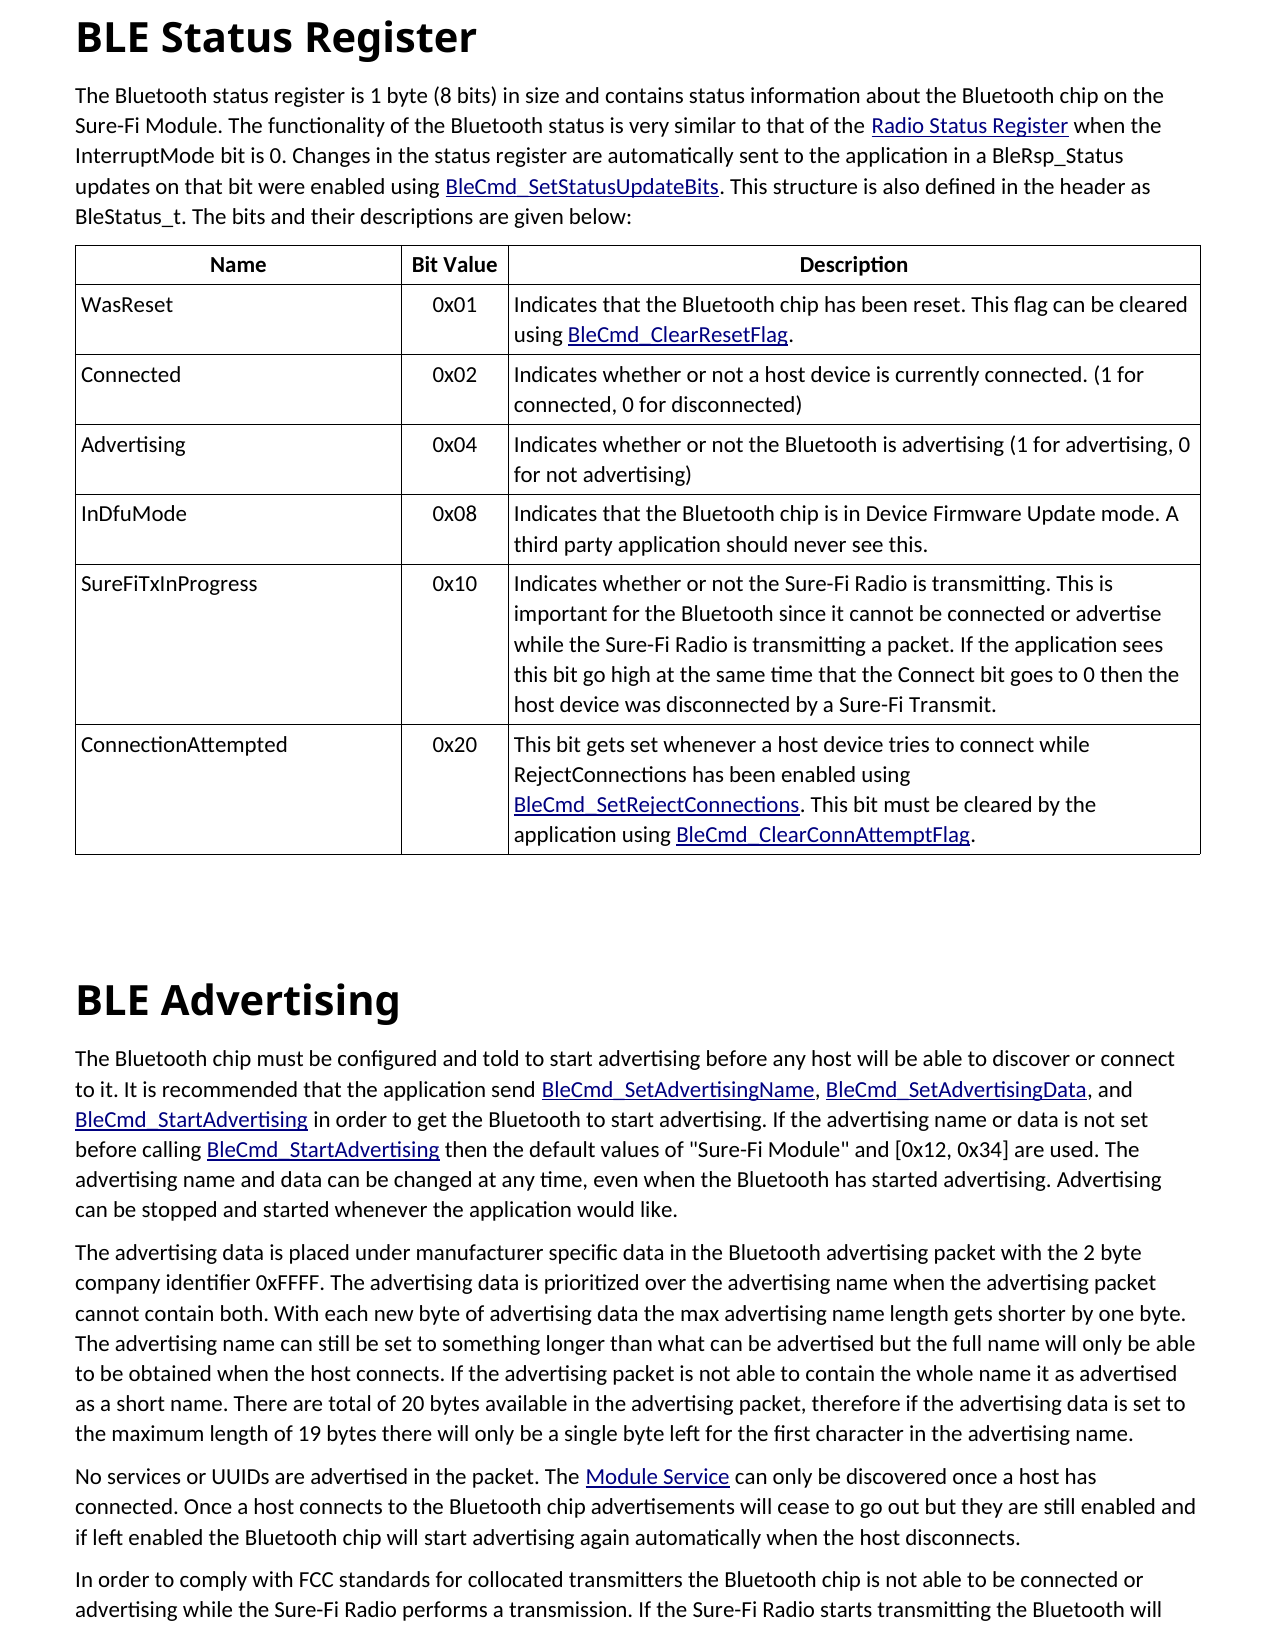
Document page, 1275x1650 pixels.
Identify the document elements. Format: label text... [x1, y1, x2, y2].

table_cell This bit gets set whenever a host device tries to connect while RejectConnections has been enabled using BleCmd_SetRejectConnections. This bit must be cleared by the application using BleCmd_ClearConnAttemptFlag. [509, 725, 1200, 854]
table_cell Indicates that the Bluetooth chip is in Device Firmware Update mode. A third party application should never see this. [509, 495, 1200, 563]
table_cell 0x04 [402, 425, 508, 494]
text The advertising data is placed under manufacturer specific data in the Bluetooth advertising packet with the 2 byte company identifier 0xFFFF. The advertising data is prioritized over the advertising name when the advertising packet cannot contain both. With each new byte of advertising data the max advertising name length gets shorter by one byte. The advertising name can still be set to something longer than what can be advertised but the full name will only be able to be obtained when the host connects. If the advertising packet is not able to contain the whole name it as advertised as a short name. There are total of 20 bytes available in the advertising packet, therefore if the advertising data is set to the maximum length of 19 bytes there will only be a single byte left for the first character in the advertising name. [75, 1238, 1200, 1447]
text The Bluetooth chip must be configured and told to start advertising before any host will be able to discover or connect to it. It is recommended that the application send BleCmd_SetAdvertisingName, BleCmd_SetAdvertisingData, and BleCmd_StartAdvertising in order to get the Bluetooth to start advertising. If the advertising name or data is not set before calling BleCmd_StartAdvertising then the default values of "Sure-Fi Module" and [0x12, 0x34] are used. The advertising name and data can be changed at any time, even when the Bluetooth has started advertising. Advertising can be stopped and started whenever the application would like. [75, 1044, 1200, 1223]
text No services or UUIDs are advertised in the packet. The Module Service can only be discovered once a host has connected. Once a host connects to the Bluetooth chip advertisements will cease to go out but they are still enabled and if left enabled the Bluetooth chip will start advertising again automatically when the host disconnects. [75, 1462, 1200, 1551]
table_cell Indicates whether or not the Bluetooth is advertising (1 for advertising, 0 for not advertising) [509, 425, 1200, 494]
text In order to comply with FCC standards for collocated transmitters the Bluetooth chip is not able to be connected or advertising while the Sure-Fi Radio performs a transmission. If the Sure-Fi Radio starts transmitting the Bluetooth will [75, 1565, 1200, 1623]
table_cell WasReset [76, 285, 401, 354]
table_cell 0x20 [402, 725, 508, 854]
table_cell ConnectionAttempted [76, 725, 401, 854]
table_header Name [76, 246, 401, 284]
table_cell 0x10 [402, 565, 508, 724]
text BLE Advertising [75, 971, 1200, 1027]
table_cell 0x02 [402, 355, 508, 424]
table_header Bit Value [402, 246, 508, 284]
text The Bluetooth status register is 1 byte (8 bits) in size and contains status information about the Bluetooth chip on the Sure-Fi Module. The functionality of the Bluetooth status is very similar to that of the Radio Status Register when the InterruptMode bit is 0. Changes in the status register are automatically sent to the application in a BleRsp_Status updates on that bit were enabled using BleCmd_SetStatusUpdateBits. This structure is also defined in the header as BleStatus_t. The bits and their descriptions are given below: [75, 81, 1200, 230]
table_cell Indicates whether or not the Sure-Fi Radio is transmitting. This is important for the Bluetooth since it cannot be connected or advertise while the Sure-Fi Radio is transmitting a packet. If the application sees this bit go high at the same time that the Connect bit goes to 0 then the host device was disconnected by a Sure-Fi Transmit. [509, 565, 1200, 724]
table_cell 0x08 [402, 495, 508, 563]
table_cell SureFiTxInProgress [76, 565, 401, 724]
table_cell Advertising [76, 425, 401, 494]
table_cell Indicates that the Bluetooth chip has been reset. This flag can be cleared using BleCmd_ClearResetFlag. [509, 285, 1200, 354]
table_cell Connected [76, 355, 401, 424]
text BLE Status Register [75, 7, 1200, 64]
table_cell Indicates whether or not a host device is currently connected. (1 for connected, 0 for disconnected) [509, 355, 1200, 424]
table_cell 0x01 [402, 285, 508, 354]
table_cell InDfuMode [76, 495, 401, 563]
table_header Description [509, 246, 1200, 284]
